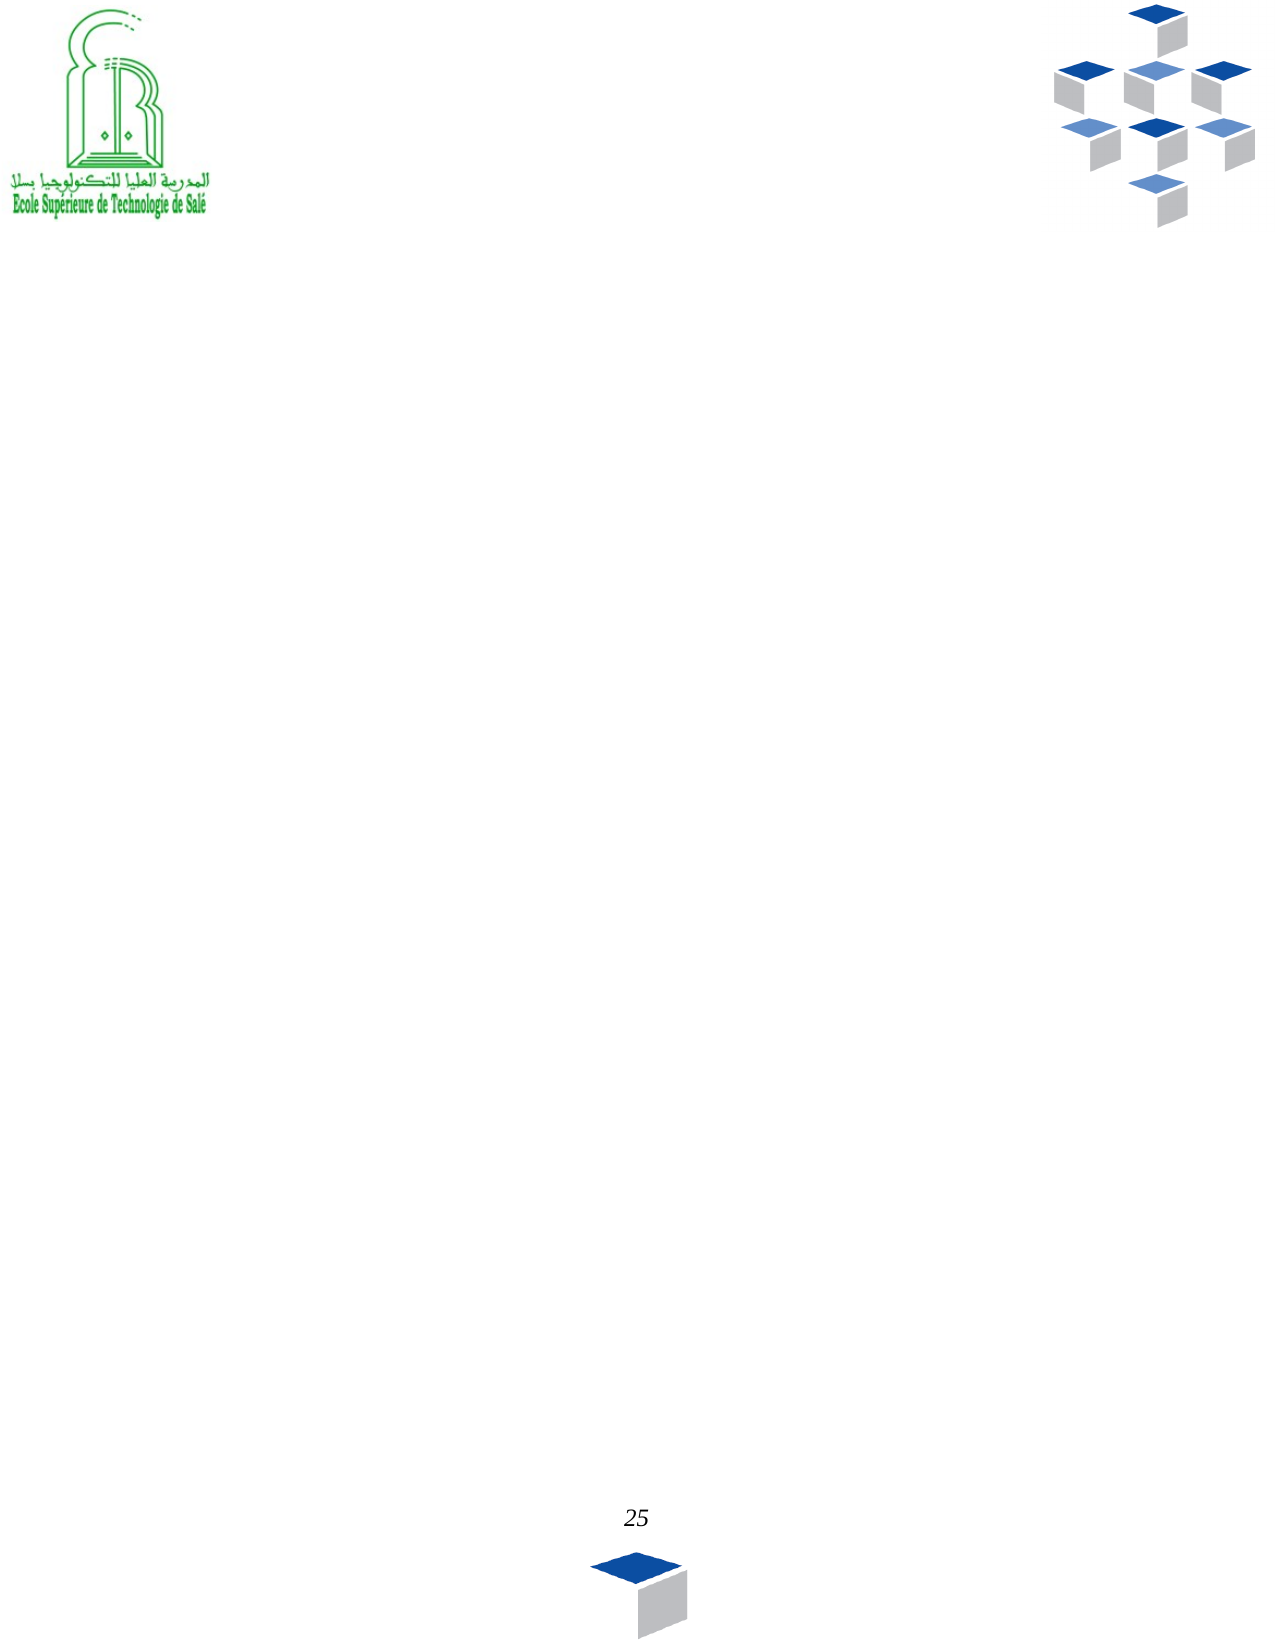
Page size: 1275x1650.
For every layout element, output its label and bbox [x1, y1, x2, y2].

picture [1, 5, 218, 222]
picture [577, 1546, 714, 1643]
picture [1040, 0, 1275, 232]
